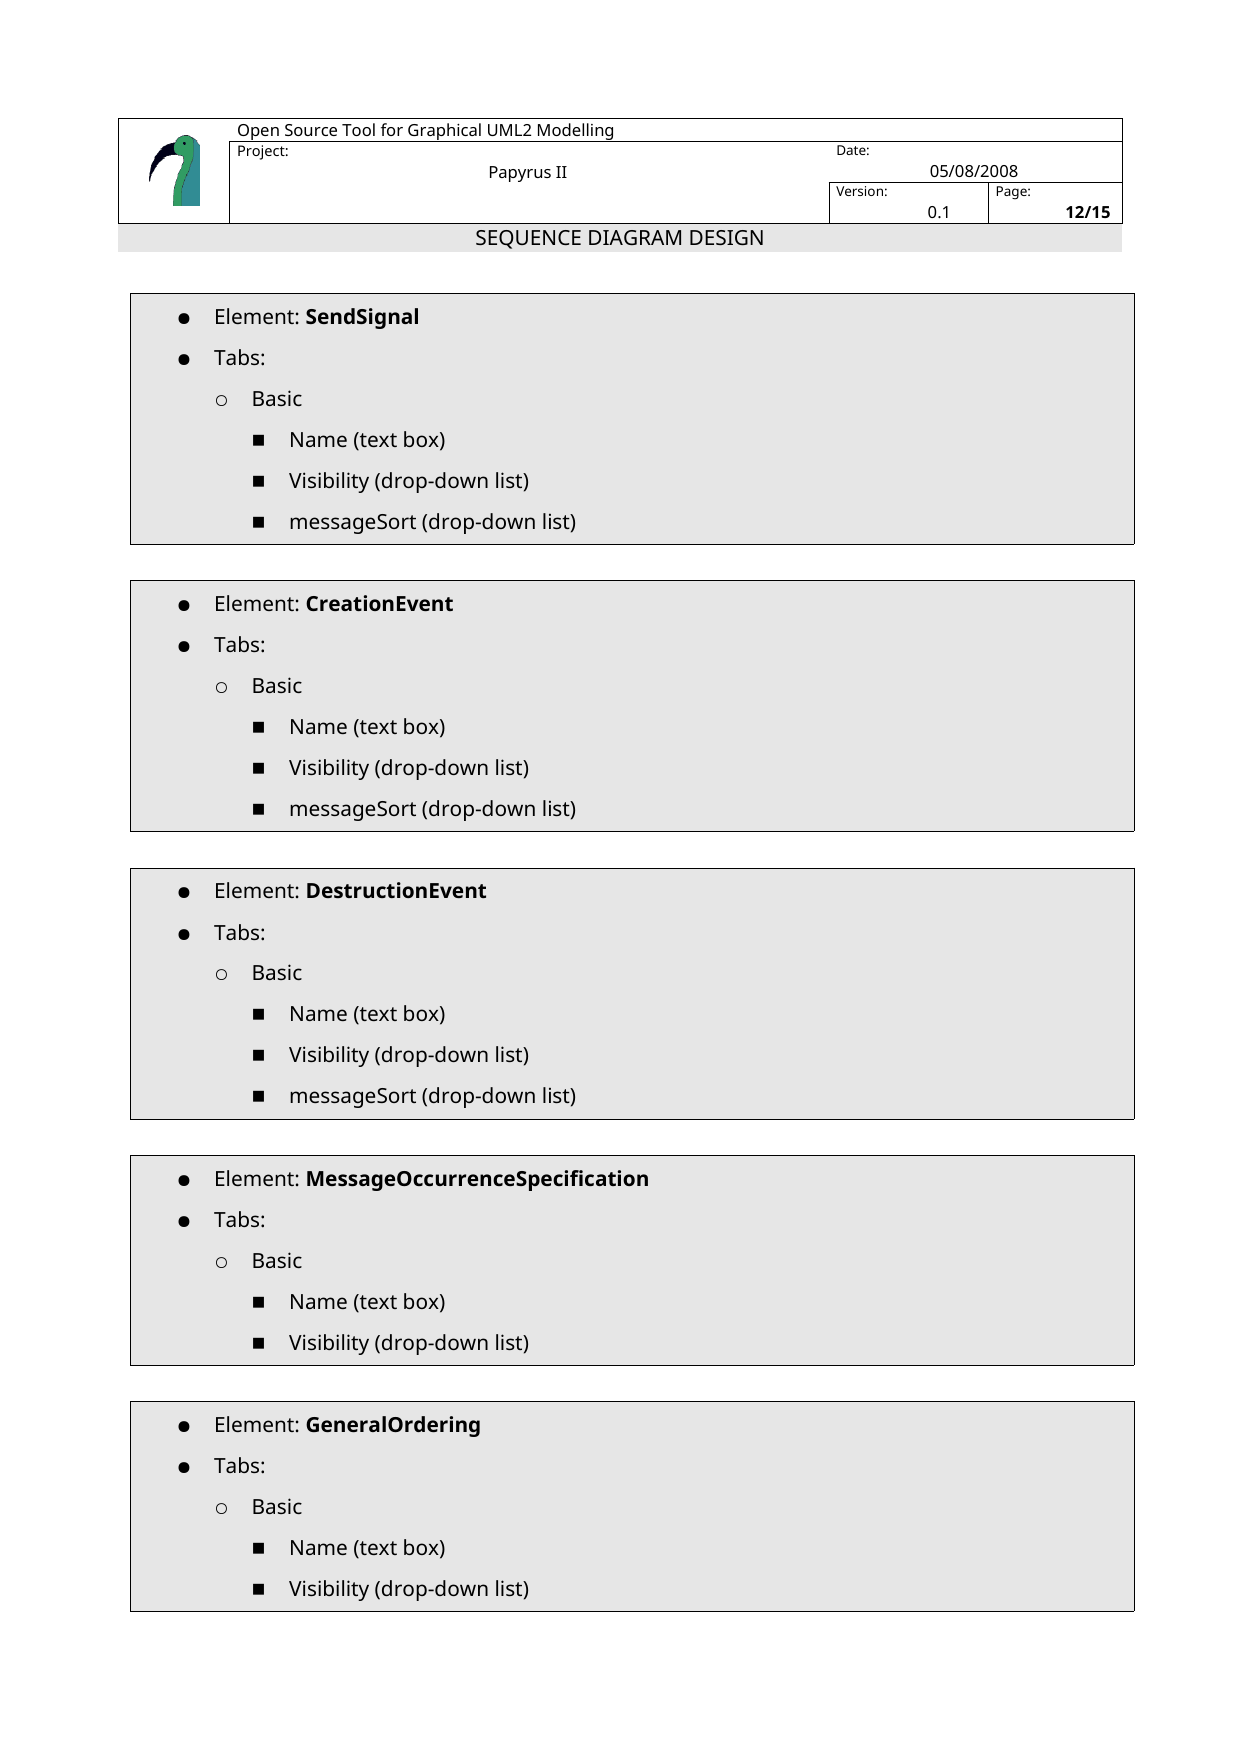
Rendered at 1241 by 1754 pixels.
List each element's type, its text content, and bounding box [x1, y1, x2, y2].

list Visibility (drop-down list) [251, 753, 1125, 782]
list Visibility (drop-down list) [251, 466, 1125, 494]
list Basic [214, 1246, 1125, 1274]
list Visibility (drop-down list) [251, 1328, 1125, 1356]
list Tabs: [176, 630, 1125, 659]
list Name (text box) [251, 1533, 1125, 1562]
list Tabs: [176, 1205, 1125, 1233]
list Element: DestructionEvent [176, 877, 1125, 905]
list messageSort (drop-down list) [251, 1081, 1125, 1110]
list Element: GeneralOrdering [176, 1410, 1125, 1439]
list Tabs: [176, 343, 1125, 371]
list Name (text box) [251, 1287, 1125, 1315]
list Basic [214, 958, 1125, 987]
list Name (text box) [251, 425, 1125, 453]
list Basic [214, 384, 1125, 412]
list Name (text box) [251, 999, 1125, 1028]
list Visibility (drop-down list) [251, 1574, 1125, 1602]
list Tabs: [176, 1451, 1125, 1480]
list messageSort (drop-down list) [251, 507, 1125, 535]
list Basic [214, 1492, 1125, 1521]
list Visibility (drop-down list) [251, 1040, 1125, 1069]
list Element: SendSignal [176, 302, 1125, 331]
list Basic [214, 671, 1125, 700]
list Element: CreationEvent [176, 589, 1125, 618]
list Name (text box) [251, 712, 1125, 741]
list messageSort (drop-down list) [251, 794, 1125, 822]
picture [147, 133, 201, 209]
list Element: MessageOccurrenceSpecification [176, 1164, 1125, 1192]
list Tabs: [176, 918, 1125, 946]
